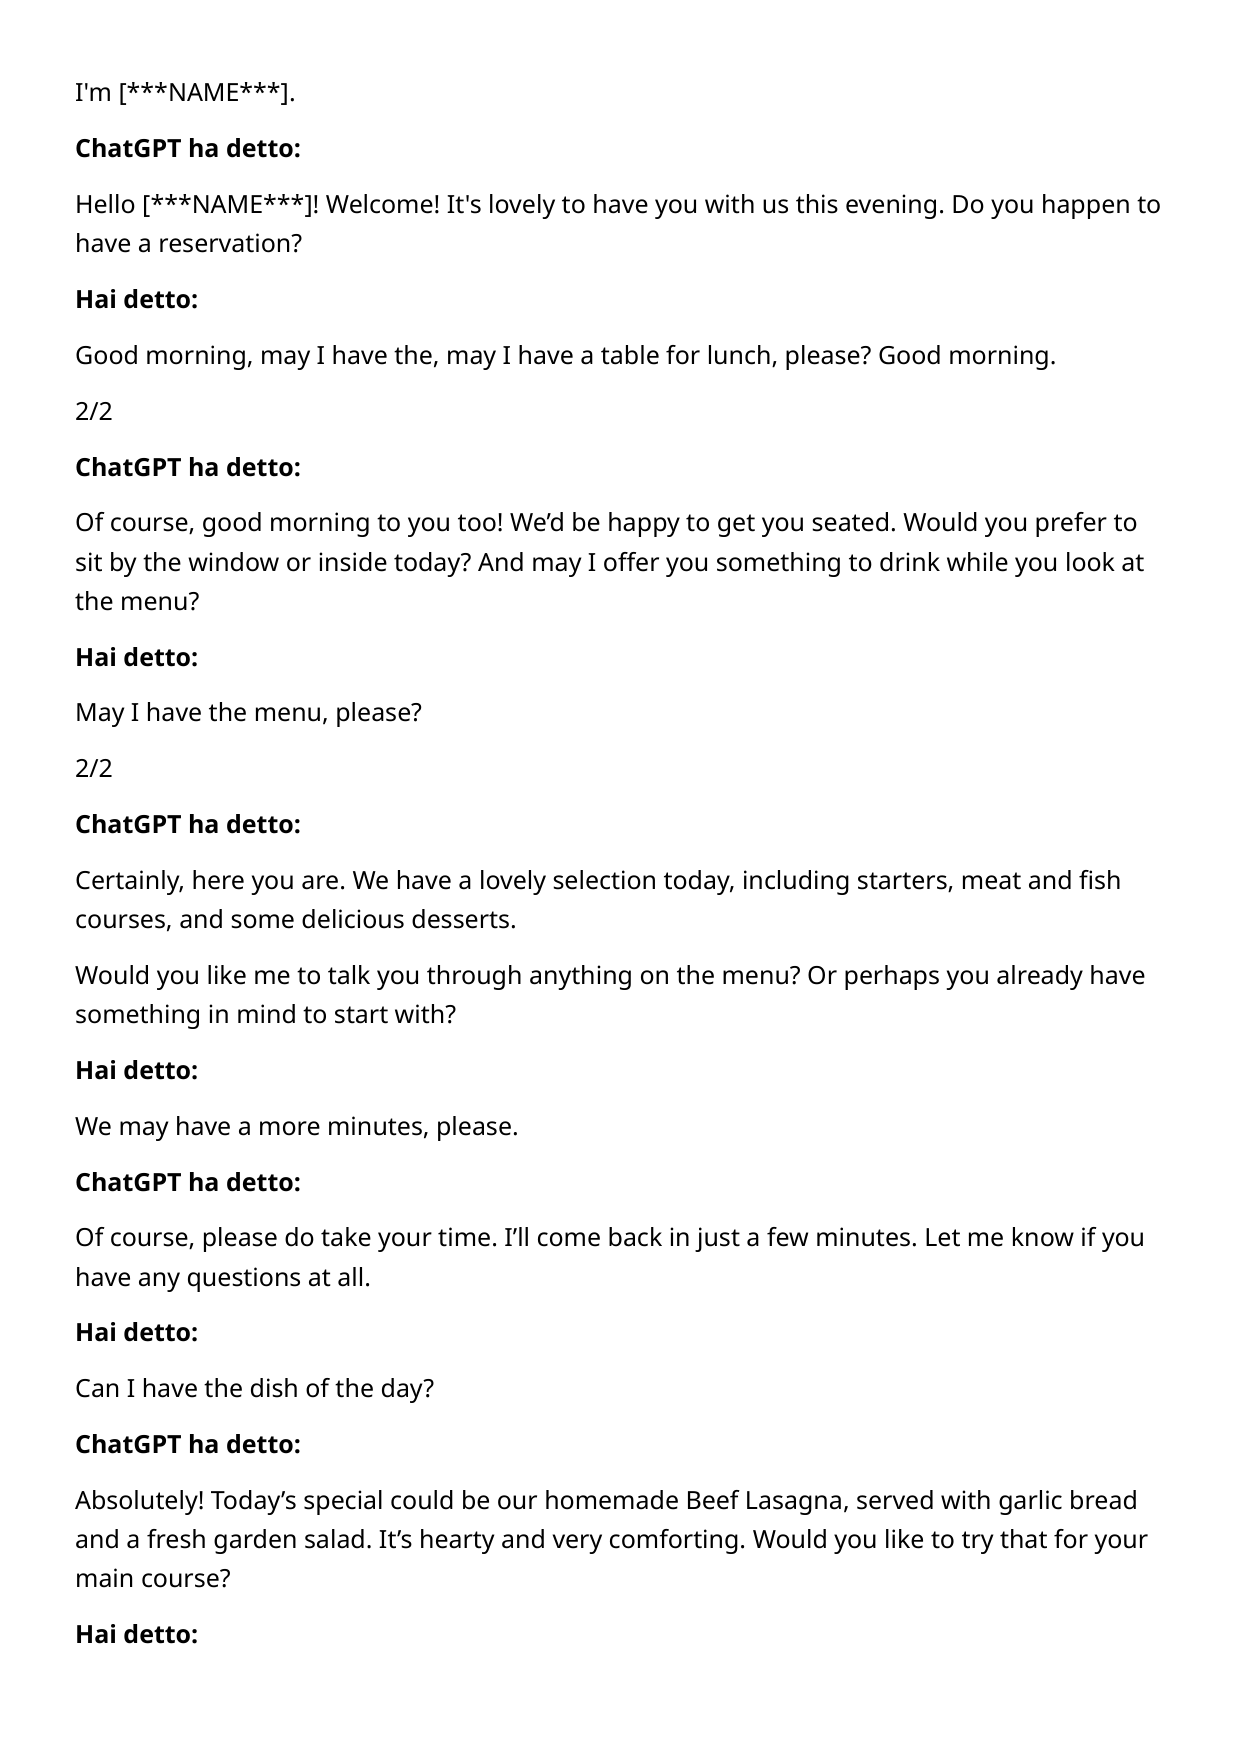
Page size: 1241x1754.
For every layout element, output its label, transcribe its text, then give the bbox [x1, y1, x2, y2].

text Good morning, may I have the, may I have a table for lunch, please? Good morning. [75, 337, 1165, 372]
text ChatGPT ha detto: [75, 1427, 1165, 1461]
text I'm [***NAME***]. [75, 75, 1165, 109]
text ChatGPT ha detto: [75, 807, 1165, 841]
text Can I have the dish of the day? [75, 1371, 1165, 1405]
text We may have a more minutes, please. [75, 1108, 1165, 1142]
text 2/2 [75, 751, 1165, 785]
text Would you like me to talk you through anything on the menu? Or perhaps you already have something in mind to start with? [75, 957, 1165, 1031]
text ChatGPT ha detto: [75, 449, 1165, 483]
text ChatGPT ha detto: [75, 131, 1165, 165]
text Hai detto: [75, 282, 1165, 316]
text May I have the menu, please? [75, 695, 1165, 729]
text Hello [***NAME***]! Welcome! It's lovely to have you with us this evening. Do you happen to have a reservation? [75, 187, 1165, 260]
text 2/2 [75, 393, 1165, 427]
text Hai detto: [75, 1315, 1165, 1349]
text Of course, please do take your time. I’ll come back in just a few minutes. Let me know if you have any questions at all. [75, 1220, 1165, 1293]
text ChatGPT ha detto: [75, 1164, 1165, 1198]
text Absolutely! Today’s special could be our homemade Beef Lasagna, served with garlic bread and a fresh garden salad. It’s hearty and very comforting. Would you like to try that for your main course? [75, 1482, 1165, 1595]
text Certainly, here you are. We have a lovely selection today, including starters, meat and fish courses, and some delicious desserts. [75, 862, 1165, 936]
text Hai detto: [75, 1617, 1165, 1651]
text Of course, good morning to you too! We’d be happy to get you seated. Would you prefer to sit by the window or inside today? And may I offer you something to drink while you look at the menu? [75, 505, 1165, 617]
text Hai detto: [75, 639, 1165, 673]
text Hai detto: [75, 1052, 1165, 1087]
